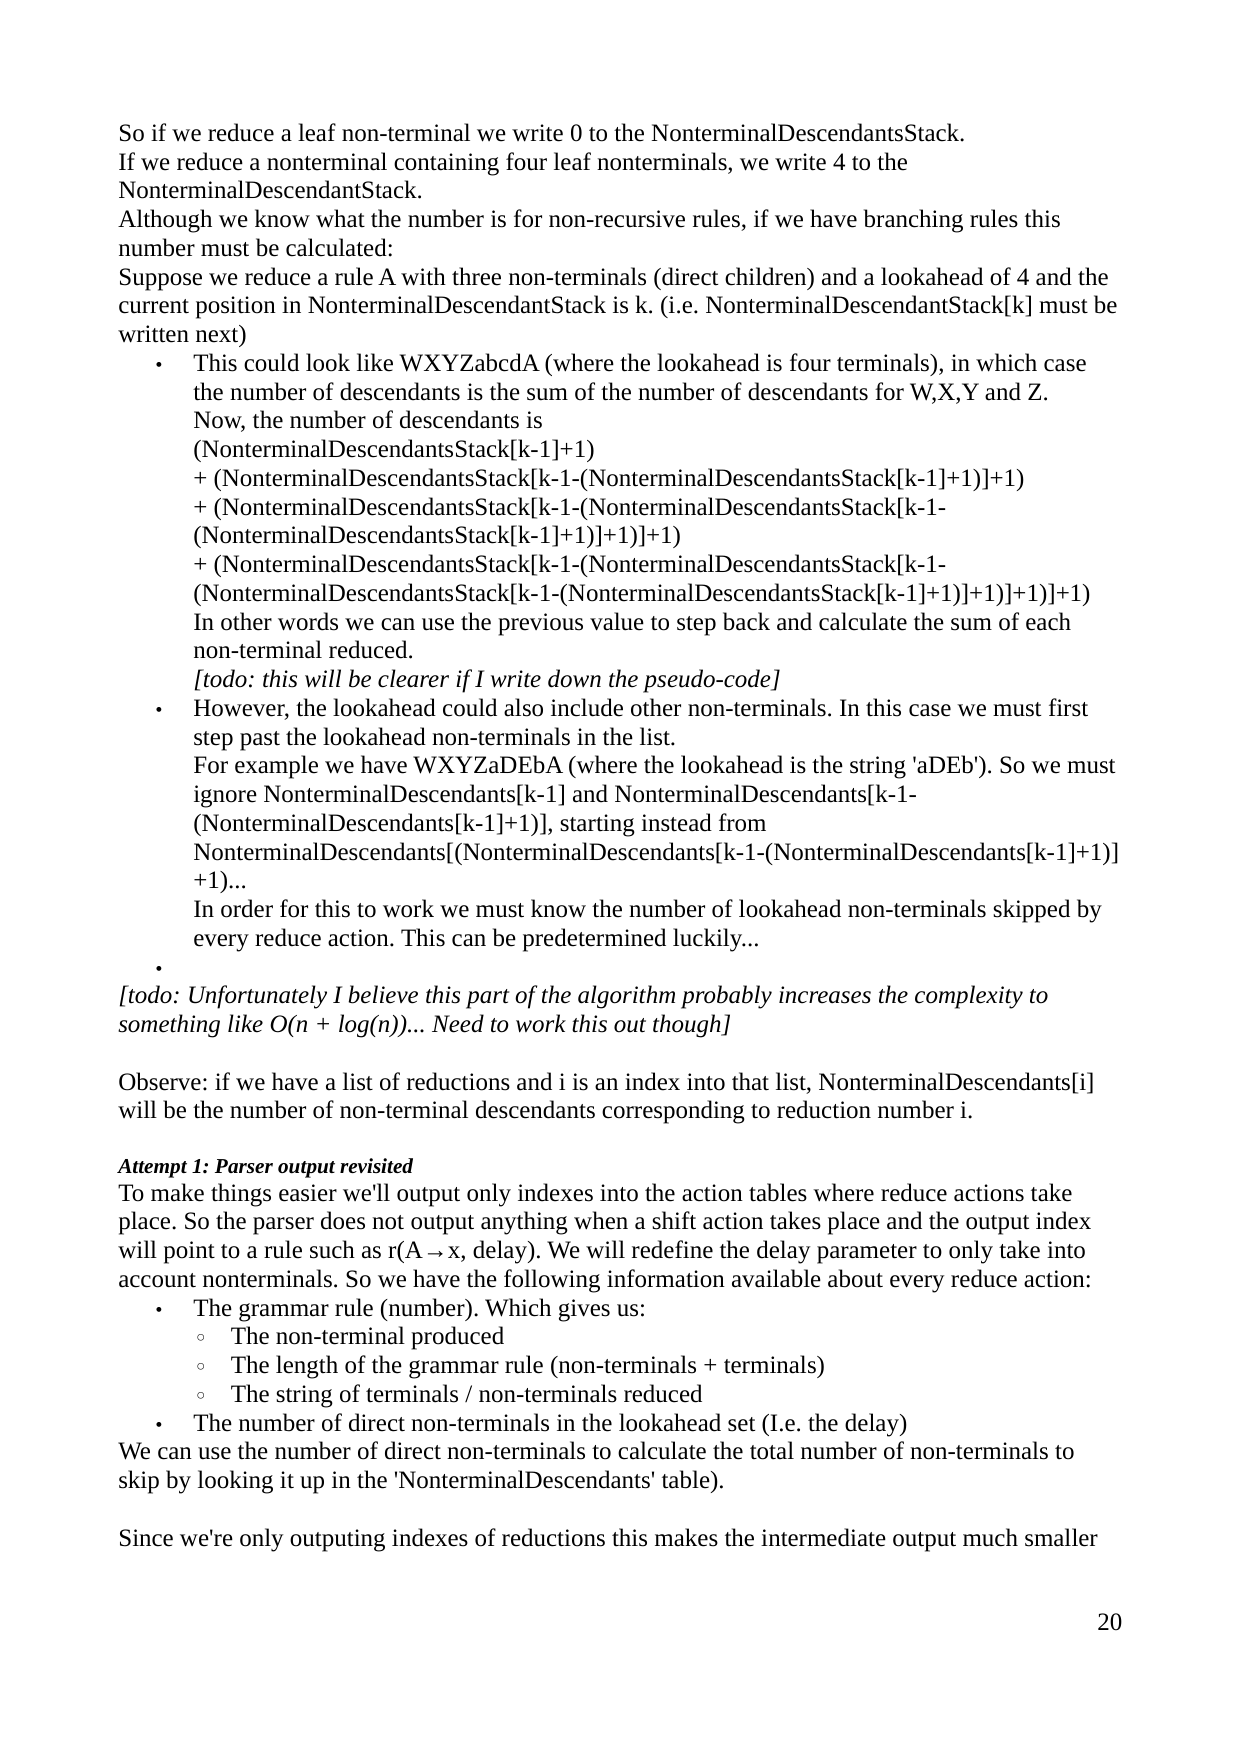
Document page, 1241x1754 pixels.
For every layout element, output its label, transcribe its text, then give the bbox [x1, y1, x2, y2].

text We can use the number of direct non-terminals to calculate the total number of non-terminals to skip by looking it up in the 'NonterminalDescendants' table). [118, 1436, 1122, 1494]
list The grammar rule (number). Which gives us: [156, 1293, 1122, 1321]
list The length of the grammar rule (non-terminals + terminals) [193, 1350, 1122, 1379]
list This could look like WXYZabcdA (where the lookahead is four terminals), in which case the number of descendants is the sum of the number of descendants for W,X,Y and Z. Now, the number of descendants is (NonterminalDescendantsStack[k-1]+1) + (NonterminalDescendantsStack[k-1-(NonterminalDescendantsStack[k-1]+1)]+1) + (NonterminalDescendantsStack[k-1-(NonterminalDescendantsStack[k-1-(NonterminalDescendantsStack[k-1]+1)]+1)]+1) + (NonterminalDescendantsStack[k-1-(NonterminalDescendantsStack[k-1-(NonterminalDescendantsStack[k-1-(NonterminalDescendantsStack[k-1]+1)]+1)]+1)]+1) In other words we can use the previous value to step back and calculate the sum of each non-terminal reduced. [todo: this will be clearer if I write down the pseudo-code] [156, 348, 1122, 693]
text [todo: Unfortunately I believe this part of the algorithm probably increases the complexity to something like O(n + log(n))... Need to work this out though] [118, 981, 1122, 1038]
text So if we reduce a leaf non-terminal we write 0 to the NonterminalDescendantsStack. [118, 118, 1122, 147]
text Observe: if we have a list of reductions and i is an index into that list, NonterminalDescendants[i] will be the number of non-terminal descendants corresponding to reduction number i. [118, 1067, 1122, 1124]
subtitle Attempt 1: Parser output revisited [118, 1153, 1122, 1178]
list However, the lookahead could also include other non-terminals. In this case we must first step past the lookahead non-terminals in the list. For example we have WXYZaDEbA (where the lookahead is the string 'aDEb'). So we must ignore NonterminalDescendants[k-1] and NonterminalDescendants[k-1-(NonterminalDescendants[k-1]+1)], starting instead from NonterminalDescendants[(NonterminalDescendants[k-1-(NonterminalDescendants[k-1]+1)]+1)... In order for this to work we must know the number of lookahead non-terminals skipped by every reduce action. This can be predetermined luckily... [156, 693, 1122, 952]
text Since we're only outputing indexes of reductions this makes the intermediate output much smaller [118, 1523, 1122, 1551]
text If we reduce a nonterminal containing four leaf nonterminals, we write 4 to the NonterminalDescendantStack. [118, 147, 1122, 204]
list The string of terminals / non-terminals reduced [193, 1379, 1122, 1408]
text Although we know what the number is for non-recursive rules, if we have branching rules this number must be calculated: [118, 204, 1122, 262]
list The non-terminal produced [193, 1321, 1122, 1350]
text Suppose we reduce a rule A with three non-terminals (direct children) and a lookahead of 4 and the current position in NonterminalDescendantStack is k. (i.e. NonterminalDescendantStack[k] must be written next) [118, 262, 1122, 348]
list The number of direct non-terminals in the lookahead set (I.e. the delay) [156, 1408, 1122, 1436]
text To make things easier we'll output only indexes into the action tables where reduce actions take place. So the parser does not output anything when a shift action takes place and the output index will point to a rule such as r(A→x, delay). We will redefine the delay parameter to only take into account nonterminals. So we have the following information available about every reduce action: [118, 1178, 1122, 1293]
